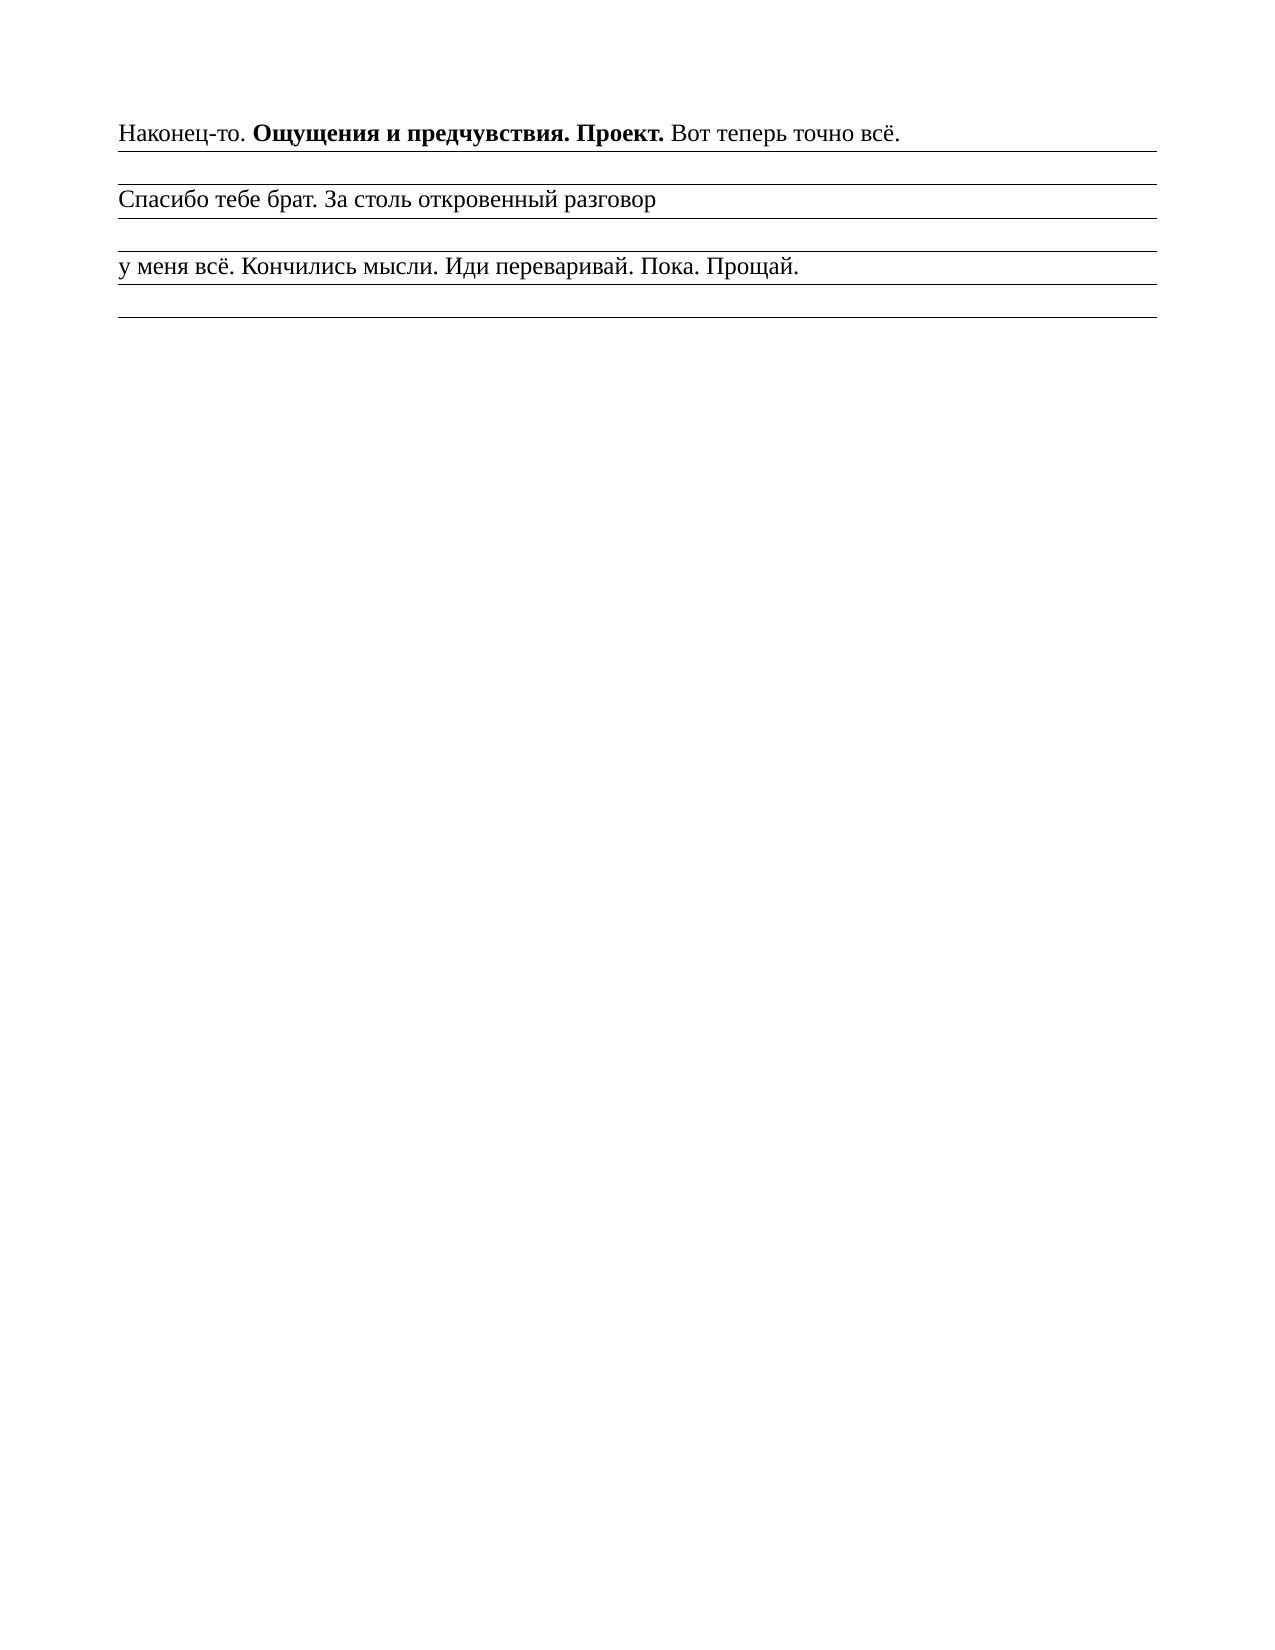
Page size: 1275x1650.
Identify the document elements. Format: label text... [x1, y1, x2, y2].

text у меня всё. Кончились мысли. Иди переваривай. Пока. Прощай. [118, 252, 1157, 284]
text Наконец-то. Ощущения и предчувствия. Проект. Вот теперь точно всё. [118, 118, 1157, 151]
text Спасибо тебе брат. За столь откровенный разговор [118, 185, 1157, 218]
